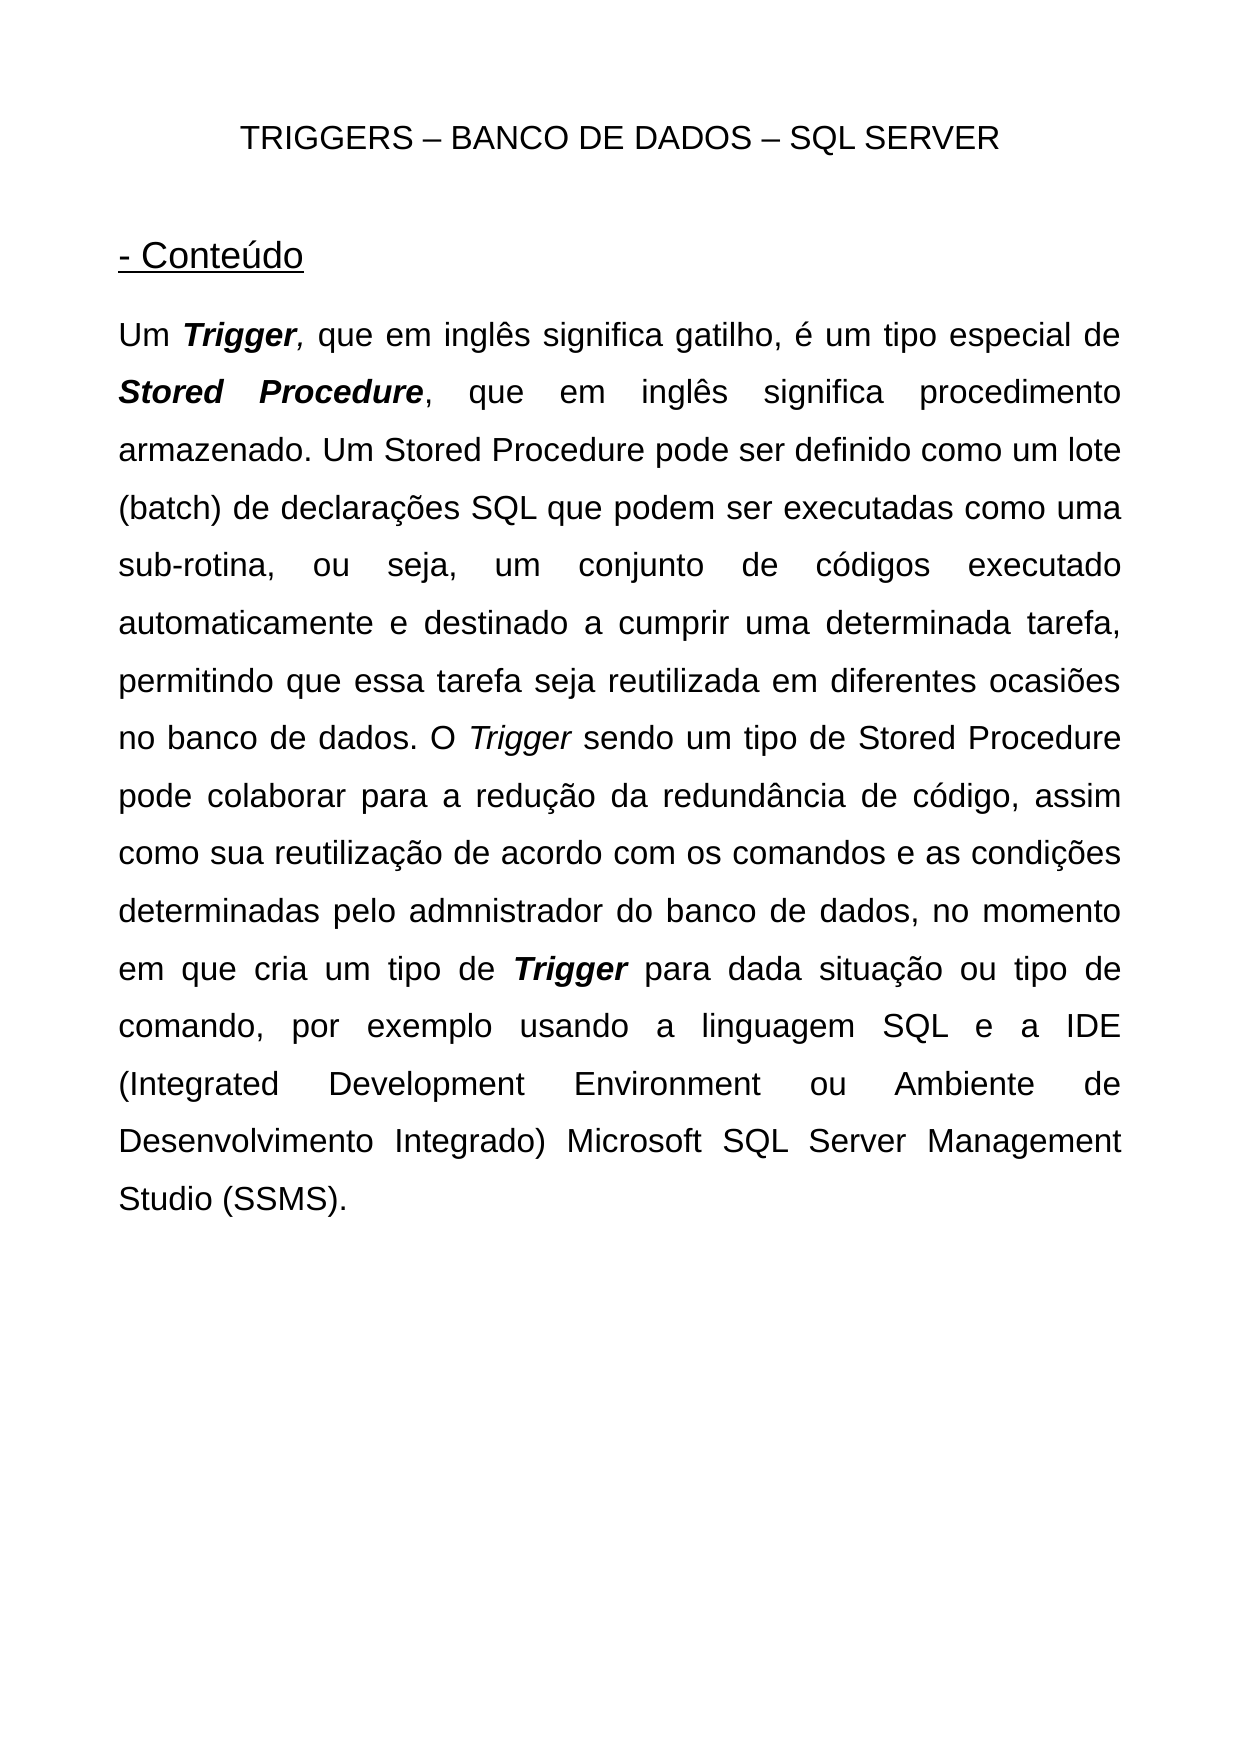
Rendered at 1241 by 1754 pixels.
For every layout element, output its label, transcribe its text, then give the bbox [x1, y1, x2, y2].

text - Conteúdo [118, 233, 1122, 277]
text TRIGGERS – BANCO DE DADOS – SQL SERVER [118, 118, 1122, 157]
text Um Trigger, que em inglês significa gatilho, é um tipo especial de Stored Procedure, que em inglês significa procedimento armazenado. Um Stored Procedure pode ser definido como um lote (batch) de declarações SQL que podem ser executadas como uma sub-rotina, ou seja, um conjunto de códigos executado automaticamente e destinado a cumprir uma determinada tarefa, permitindo que essa tarefa seja reutilizada em diferentes ocasiões no banco de dados. O Trigger sendo um tipo de Stored Procedure pode colaborar para a redução da redundância de código, assim como sua reutilização de acordo com os comandos e as condições determinadas pelo admnistrador do banco de dados, no momento em que cria um tipo de Trigger para dada situação ou tipo de comando, por exemplo usando a linguagem SQL e a IDE (Integrated Development Environment ou Ambiente de Desenvolvimento Integrado) Microsoft SQL Server Management Studio (SSMS). [118, 315, 1122, 1217]
